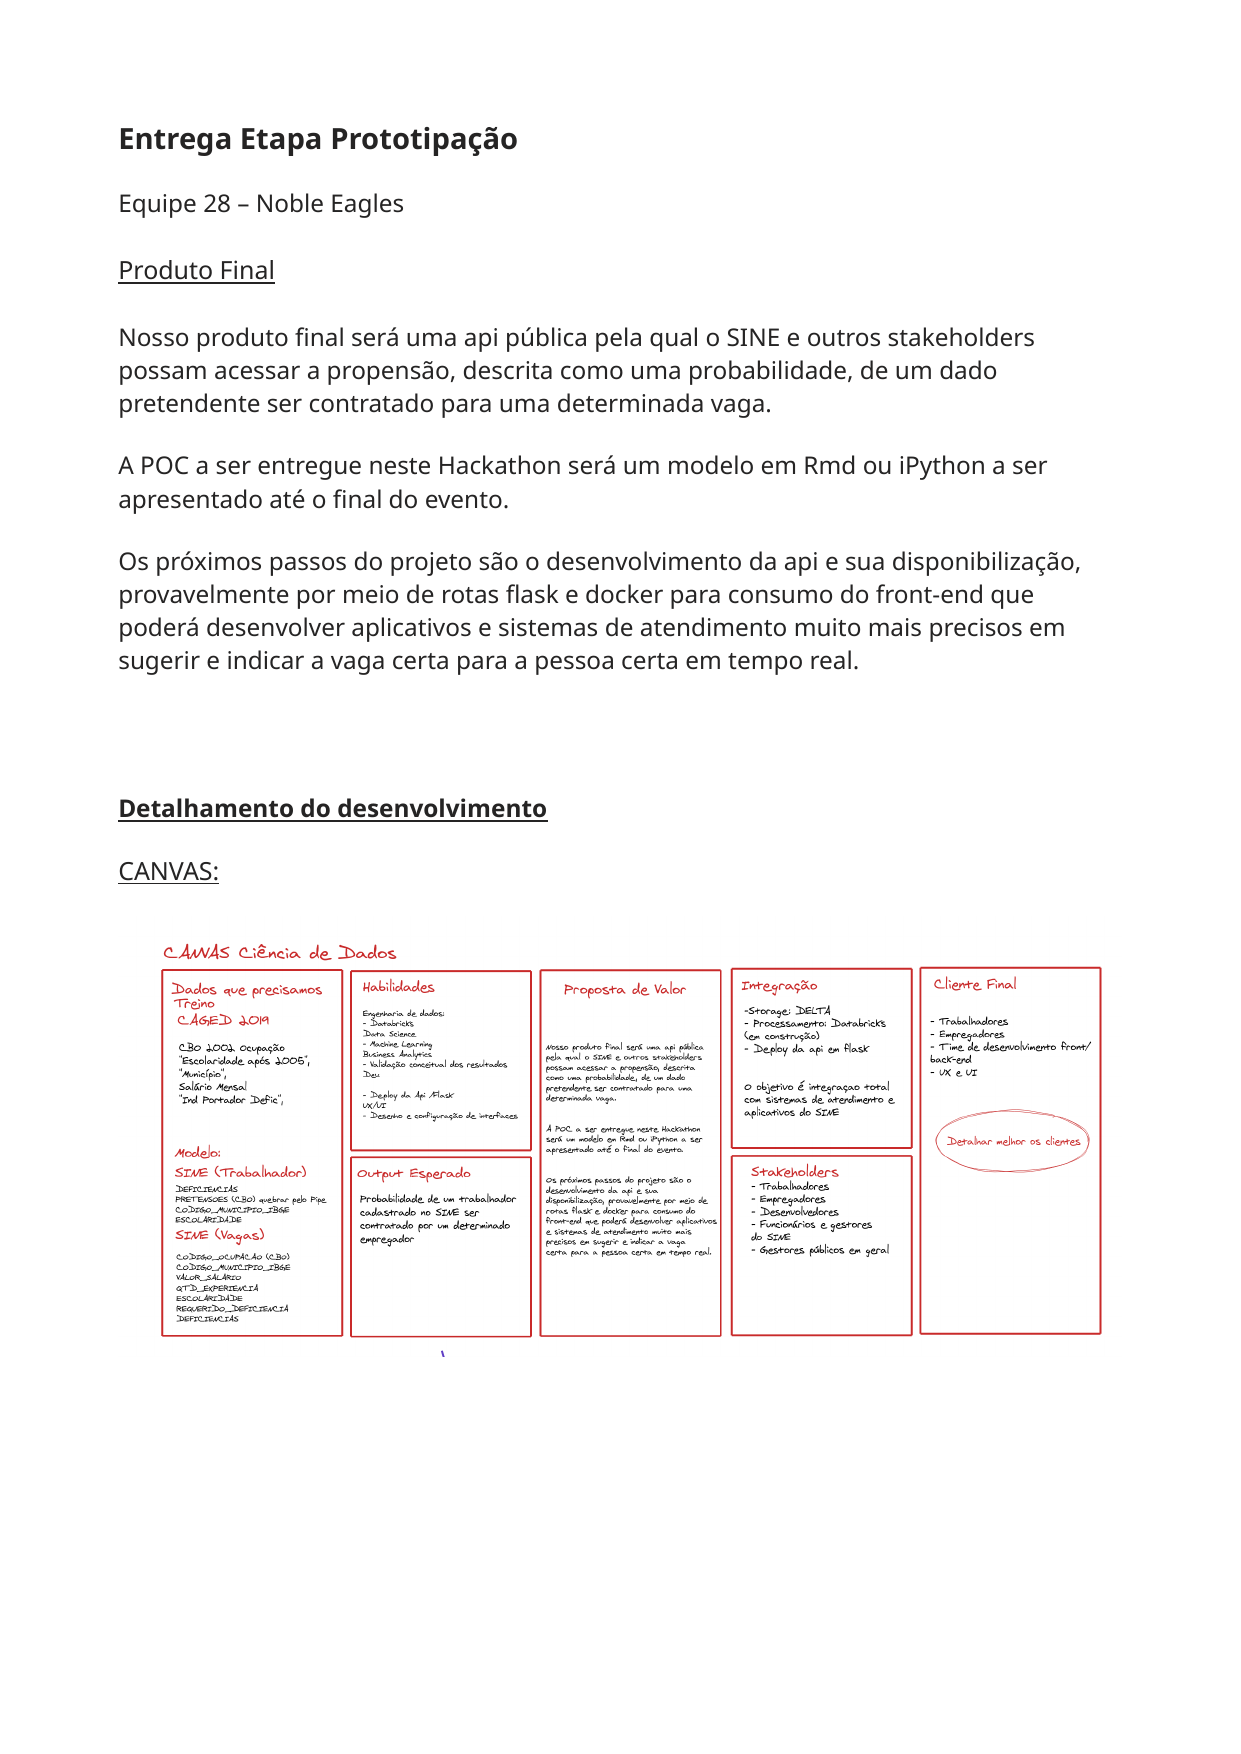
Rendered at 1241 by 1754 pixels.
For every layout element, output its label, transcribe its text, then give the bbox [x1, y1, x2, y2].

text Nosso produto final será uma api pública pela qual o SINE e outros stakeholders possam acessar a propensão, descrita como uma probabilidade, de um dado pretendente ser contratado para uma determinada vaga. [118, 320, 1122, 420]
text Os próximos passos do projeto são o desenvolvimento da api e sua disponibilização, provavelmente por meio de rotas flask e docker para consumo do front-end que poderá desenvolver aplicativos e sistemas de atendimento muito mais precisos em sugerir e indicar a vaga certa para a pessoa certa em tempo real. [118, 544, 1122, 677]
text CANVAS: [118, 854, 1122, 916]
text Entrega Etapa Prototipação [118, 118, 1122, 158]
text Equipe 28 – Noble Eagles [118, 187, 1122, 220]
text A POC a ser entregue neste Hackathon será um modelo em Rmd ou iPython a ser apresentado até o final do evento. [118, 449, 1122, 515]
picture [118, 916, 1123, 1357]
text Detalhamento do desenvolvimento [118, 792, 1122, 825]
text Produto Final [118, 253, 1122, 287]
